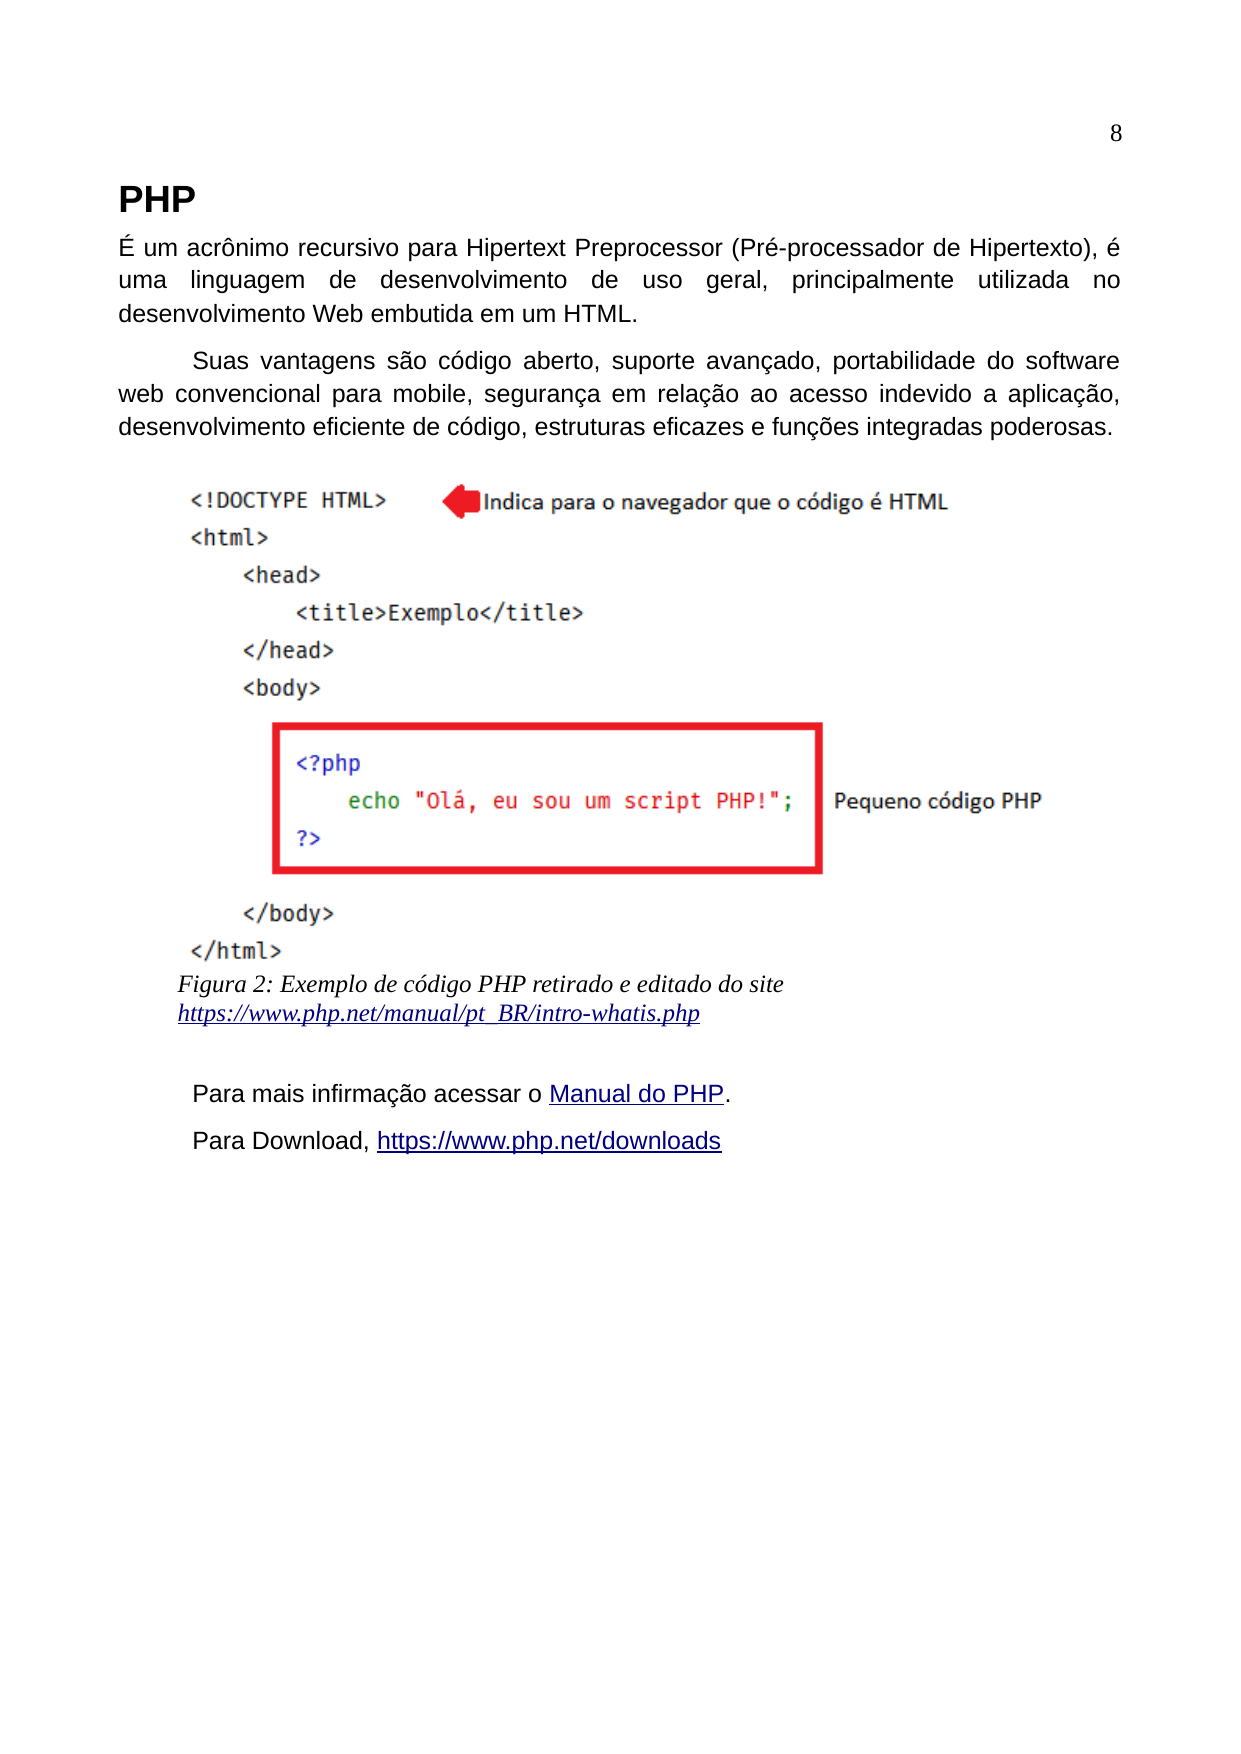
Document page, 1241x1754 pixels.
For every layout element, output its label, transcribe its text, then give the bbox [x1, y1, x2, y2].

subtitle PHP [118, 176, 1122, 220]
text Suas vantagens são código aberto, suporte avançado, portabilidade do software web convencional para mobile, segurança em relação ao acesso indevido a aplicação, desenvolvimento eficiente de código, estruturas eficazes e funções integradas poderosas. [118, 346, 1122, 441]
text Figura 2: Exemplo de código PHP retirado e editado do site https://www.php.net/manual/pt_BR/intro-whatis.php [177, 970, 1063, 1027]
text É um acrônimo recursivo para Hipertext Preprocessor (Pré-processador de Hipertexto), é uma linguagem de desenvolvimento de uso geral, principalmente utilizada no desenvolvimento Web embutida em um HTML. [118, 232, 1122, 327]
picture [177, 472, 1064, 970]
text Para Download, https://www.php.net/downloads [118, 1126, 1122, 1155]
text Para mais infirmação acessar o Manual do PHP. [118, 1078, 1122, 1107]
